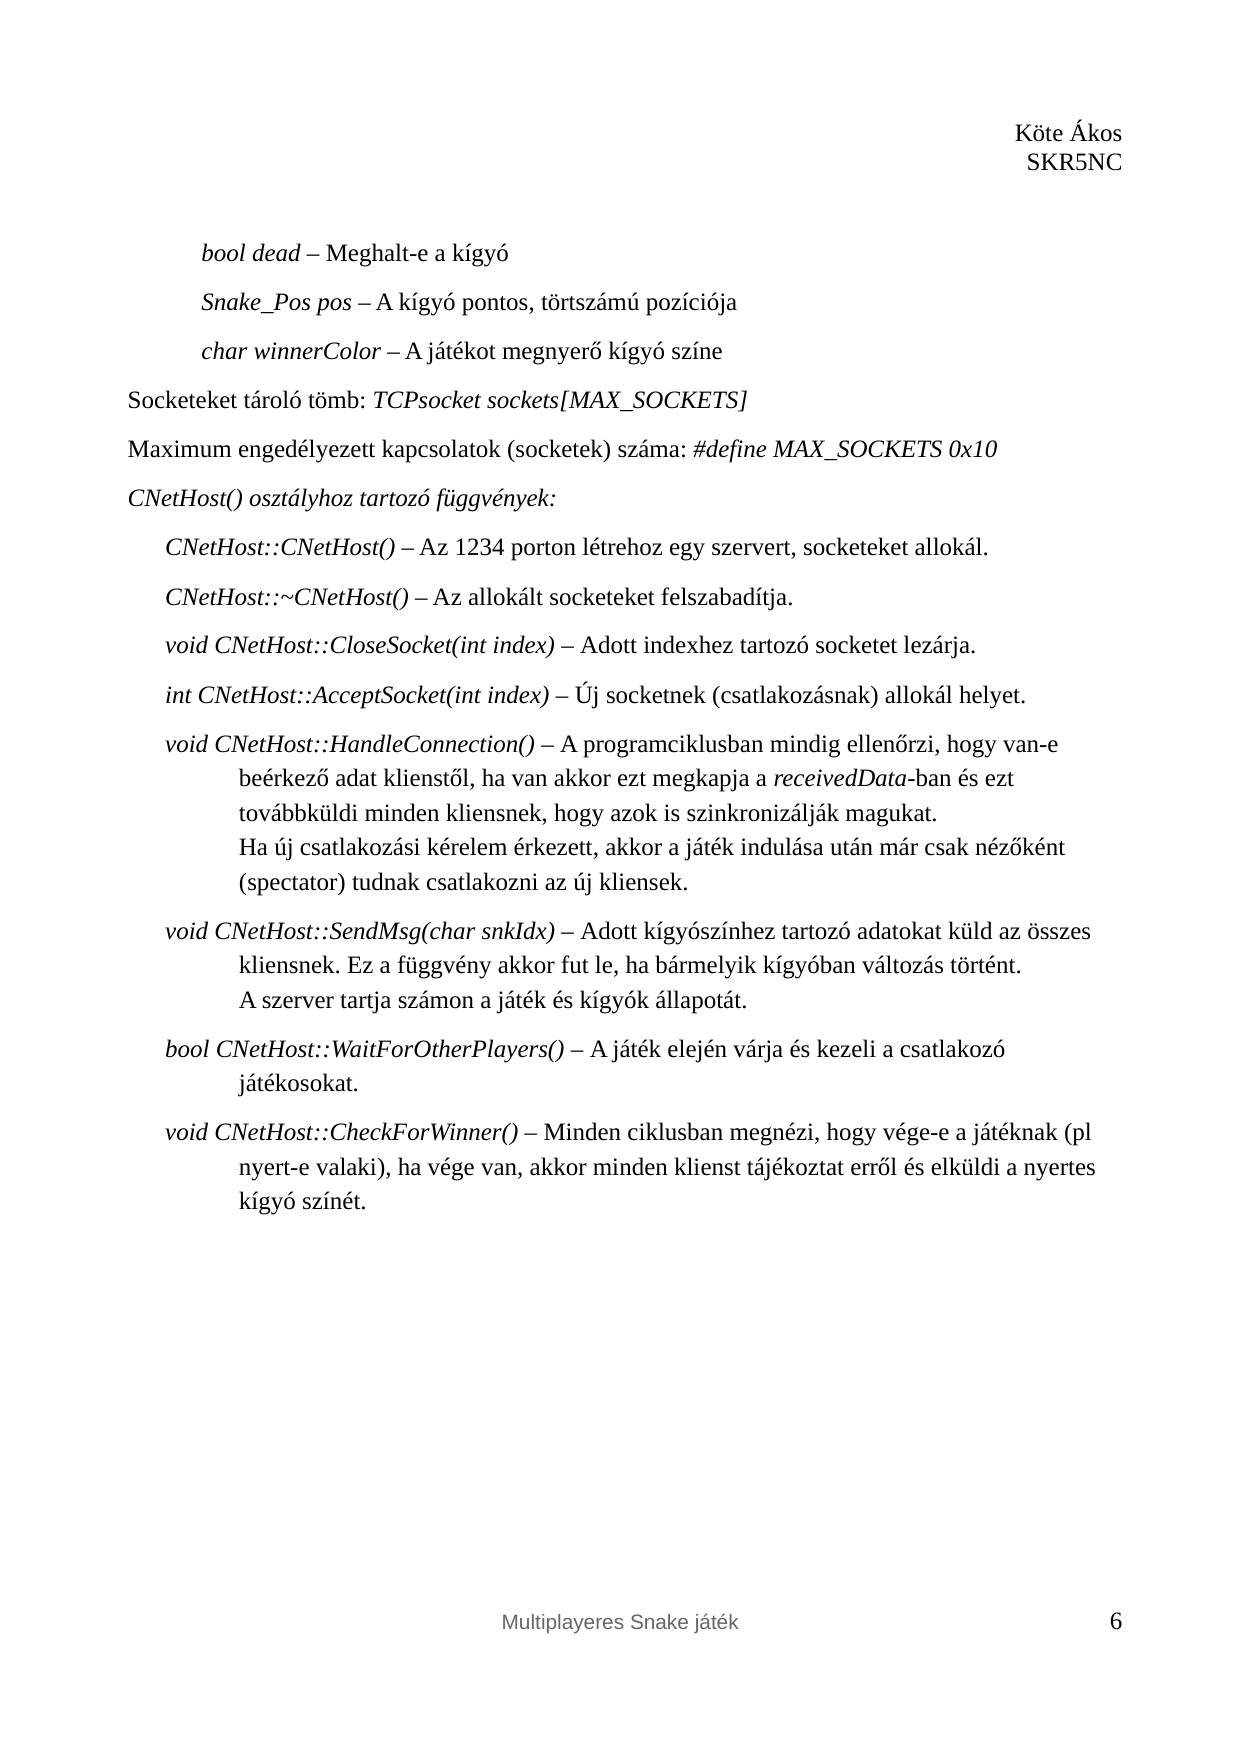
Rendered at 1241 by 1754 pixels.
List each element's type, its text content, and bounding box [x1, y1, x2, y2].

text Socketeket tároló tömb: TCPsocket sockets[MAX_SOCKETS] [127, 385, 1122, 414]
text void CNetHost::CloseSocket(int index) – Adott indexhez tartozó socketet lezárja. [165, 631, 1122, 659]
text CNetHost() osztályhoz tartozó függvények: [127, 483, 1122, 512]
text void CNetHost::SendMsg(char snkIdx) – Adott kígyószínhez tartozó adatokat küld az összes kliensnek. Ez a függvény akkor fut le, ha bármelyik kígyóban változás történt. A szerver tartja számon a játék és kígyók állapotát. [165, 916, 1122, 1013]
text void CNetHost::CheckForWinner() – Minden ciklusban megnézi, hogy vége-e a játéknak (pl nyert-e valaki), ha vége van, akkor minden klienst tájékoztat erről és elküldi a nyertes kígyó színét. [165, 1117, 1122, 1215]
text Maximum engedélyezett kapcsolatok (socketek) száma: #define MAX_SOCKETS 0x10 [127, 434, 1122, 463]
text CNetHost::~CNetHost() – Az allokált socketeket felszabadítja. [165, 582, 1122, 610]
text void CNetHost::HandleConnection() – A programciklusban mindig ellenőrzi, hogy van-e beérkező adat klienstől, ha van akkor ezt megkapja a receivedData-ban és ezt továbbküldi minden kliensnek, hogy azok is szinkronizálják magukat. Ha új csatlakozási kérelem érkezett, akkor a játék indulása után már csak nézőként (spectator) tudnak csatlakozni az új kliensek. [165, 729, 1122, 895]
text bool dead – Meghalt-e a kígyó [127, 238, 1122, 267]
text CNetHost::CNetHost() – Az 1234 porton létrehoz egy szervert, socketeket allokál. [165, 532, 1122, 561]
text int CNetHost::AcceptSocket(int index) – Új socketnek (csatlakozásnak) allokál helyet. [165, 680, 1122, 708]
text Snake_Pos pos – A kígyó pontos, törtszámú pozíciója [127, 287, 1122, 316]
text char winnerColor – A játékot megnyerő kígyó színe [127, 336, 1122, 365]
text bool CNetHost::WaitForOtherPlayers() – A játék elején várja és kezeli a csatlakozó játékosokat. [165, 1034, 1122, 1097]
